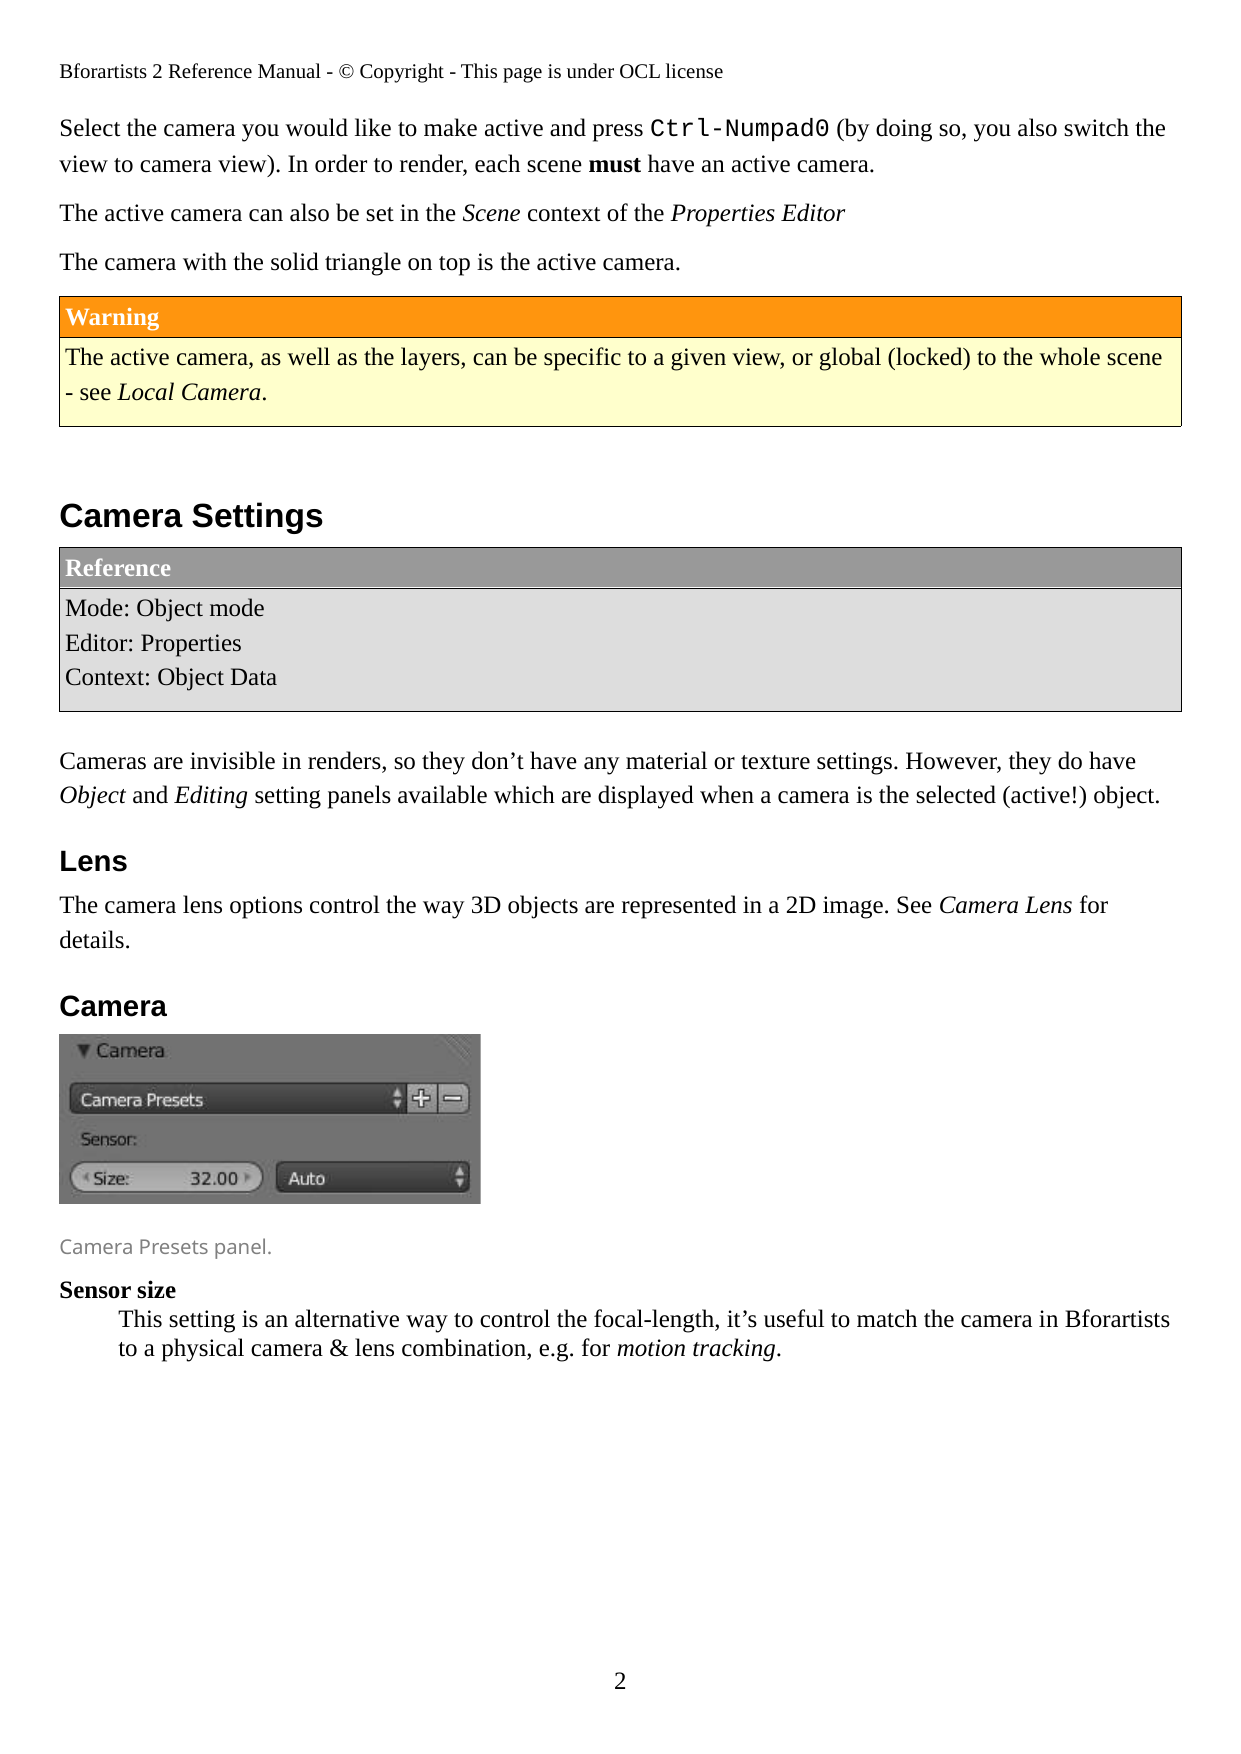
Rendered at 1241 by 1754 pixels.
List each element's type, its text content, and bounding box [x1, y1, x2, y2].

text The camera lens options control the way 3D objects are represented in a 2D image. See Camera Lens for details. [59, 890, 1181, 953]
subtitle Camera Settings [59, 496, 1181, 535]
subtitle Sensor size [59, 1275, 1181, 1304]
text Camera Presets panel. [59, 1229, 1181, 1261]
text The active camera can also be set in the Scene context of the Properties Editor [59, 198, 1181, 227]
table_cell Mode: Object mode Editor: Properties Context: Object Data [60, 589, 1181, 711]
list This setting is an alternative way to control the focal-length, it’s useful to match the camera in Bforartists to a physical camera & lens combination, e.g. for motion tracking. [118, 1304, 1181, 1361]
text Cameras are invisible in renders, so they don’t have any material or texture settings. However, they do have Object and Editing setting panels available which are displayed when a camera is the selected (active!) object. [59, 746, 1181, 809]
table_header Warning [60, 297, 1181, 337]
table_cell The active camera, as well as the layers, can be specific to a given view, or global (locked) to the whole scene - see Local Camera. [60, 338, 1181, 426]
table_header Reference [60, 548, 1181, 587]
picture [59, 1034, 481, 1204]
text Select the camera you would like to make active and press Ctrl-Numpad0 (by doing so, you also switch the view to camera view). In order to render, each scene must have an active camera. [59, 113, 1181, 178]
text The camera with the solid triangle on top is the active camera. [59, 247, 1181, 276]
subtitle Lens [59, 844, 1181, 878]
subtitle Camera [59, 988, 1181, 1022]
